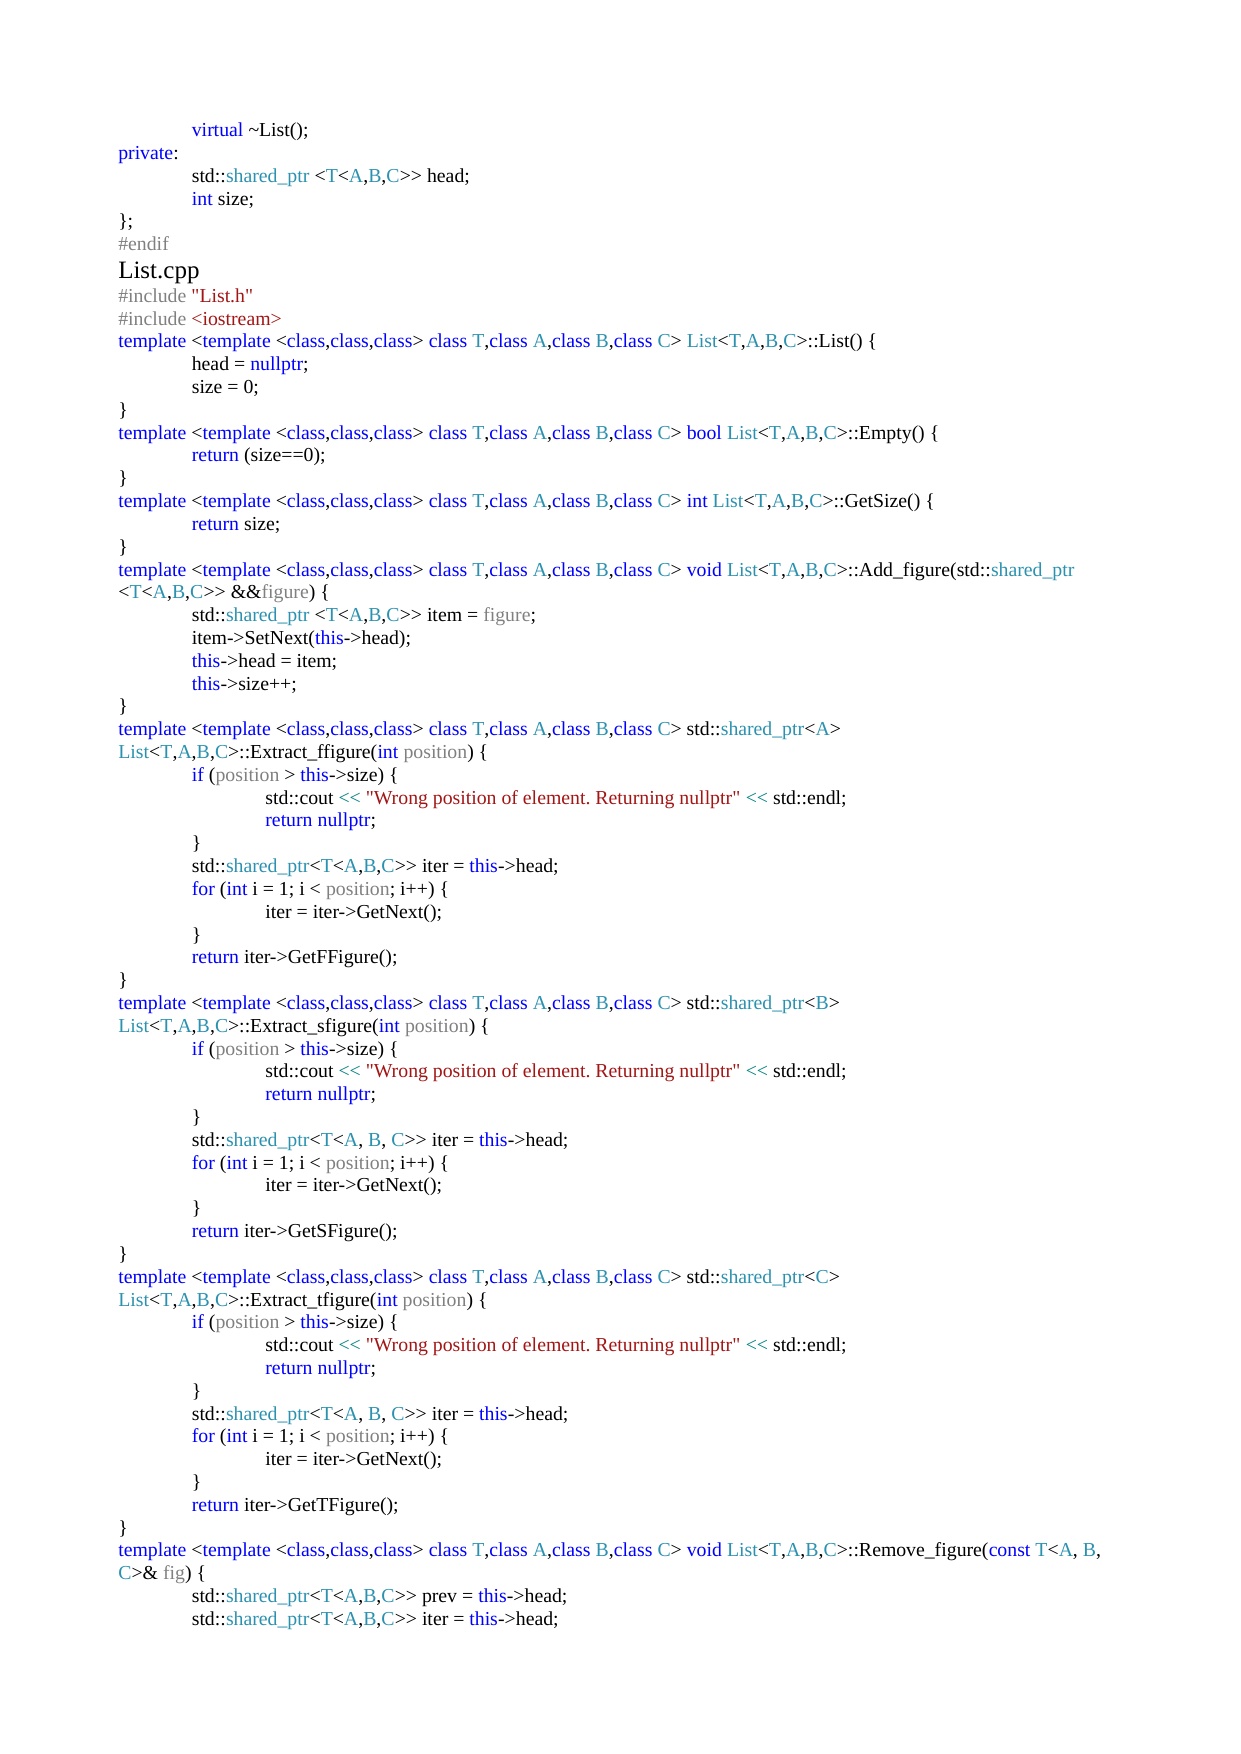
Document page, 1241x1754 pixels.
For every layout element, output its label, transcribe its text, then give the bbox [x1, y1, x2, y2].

text List.cpp [118, 255, 1122, 284]
text template <template <class,class,class> class T,class A,class B,class C> std::shared_ptr<B> List<T,A,B,C>::Extract_sfigure(int position) { [118, 991, 1122, 1037]
text template <template <class,class,class> class T,class A,class B,class C> List<T,A,B,C>::List() { [118, 329, 1122, 352]
text } [118, 466, 1122, 489]
text } [118, 1242, 1122, 1265]
text for (int i = 1; i < position; i++) { [118, 1151, 1122, 1173]
text std::shared_ptr <T<A,B,C>> item = figure; [118, 603, 1122, 626]
text } [118, 694, 1122, 717]
text } [118, 398, 1122, 421]
text return size; [118, 512, 1122, 535]
text if (position > this->size) { [118, 1037, 1122, 1059]
text if (position > this->size) { [118, 1310, 1122, 1333]
text template <template <class,class,class> class T,class A,class B,class C> std::shared_ptr<C> List<T,A,B,C>::Extract_tfigure(int position) { [118, 1265, 1122, 1310]
text template <template <class,class,class> class T,class A,class B,class C> void List<T,A,B,C>::Remove_figure(const T<A, B, C>& fig) { [118, 1538, 1122, 1584]
text item->SetNext(this->head); [118, 626, 1122, 649]
text std::cout << "Wrong position of element. Returning nullptr" << std::endl; [118, 786, 1122, 808]
text } [118, 968, 1122, 991]
text } [118, 1516, 1122, 1538]
text std::shared_ptr<T<A,B,C>> iter = this->head; [118, 1607, 1122, 1630]
text } [118, 1105, 1122, 1128]
text #include "List.h" [118, 284, 1122, 307]
text size = 0; [118, 375, 1122, 398]
text std::shared_ptr<T<A,B,C>> iter = this->head; [118, 854, 1122, 877]
text template <template <class,class,class> class T,class A,class B,class C> void List<T,A,B,C>::Add_figure(std::shared_ptr <T<A,B,C>> &&figure) { [118, 557, 1122, 603]
text return nullptr; [118, 1356, 1122, 1379]
text std::shared_ptr <T<A,B,C>> head; [118, 164, 1122, 187]
text head = nullptr; [118, 352, 1122, 375]
text #include <iostream> [118, 307, 1122, 329]
text for (int i = 1; i < position; i++) { [118, 877, 1122, 900]
text std::shared_ptr<T<A, B, C>> iter = this->head; [118, 1128, 1122, 1151]
text int size; [118, 187, 1122, 209]
text template <template <class,class,class> class T,class A,class B,class C> int List<T,A,B,C>::GetSize() { [118, 489, 1122, 512]
text this->head = item; [118, 649, 1122, 672]
text } [118, 1470, 1122, 1493]
text this->size++; [118, 672, 1122, 694]
text } [118, 831, 1122, 854]
text iter = iter->GetNext(); [118, 1173, 1122, 1196]
text return nullptr; [118, 1082, 1122, 1105]
text template <template <class,class,class> class T,class A,class B,class C> bool List<T,A,B,C>::Empty() { [118, 421, 1122, 443]
text std::cout << "Wrong position of element. Returning nullptr" << std::endl; [118, 1333, 1122, 1356]
text std::cout << "Wrong position of element. Returning nullptr" << std::endl; [118, 1059, 1122, 1082]
text template <template <class,class,class> class T,class A,class B,class C> std::shared_ptr<A> List<T,A,B,C>::Extract_ffigure(int position) { [118, 717, 1122, 763]
text return nullptr; [118, 808, 1122, 831]
text if (position > this->size) { [118, 763, 1122, 786]
text } [118, 1379, 1122, 1402]
text return iter->GetTFigure(); [118, 1493, 1122, 1516]
text iter = iter->GetNext(); [118, 900, 1122, 922]
text std::shared_ptr<T<A, B, C>> iter = this->head; [118, 1402, 1122, 1424]
text return iter->GetFFigure(); [118, 945, 1122, 968]
text #endif [118, 232, 1122, 255]
text std::shared_ptr<T<A,B,C>> prev = this->head; [118, 1584, 1122, 1607]
text } [118, 535, 1122, 557]
text private: [118, 141, 1122, 164]
text for (int i = 1; i < position; i++) { [118, 1424, 1122, 1447]
text iter = iter->GetNext(); [118, 1447, 1122, 1470]
text } [118, 1196, 1122, 1219]
text return (size==0); [118, 443, 1122, 466]
text }; [118, 209, 1122, 232]
text } [118, 922, 1122, 945]
text return iter->GetSFigure(); [118, 1219, 1122, 1242]
text virtual ~List(); [118, 118, 1122, 141]
